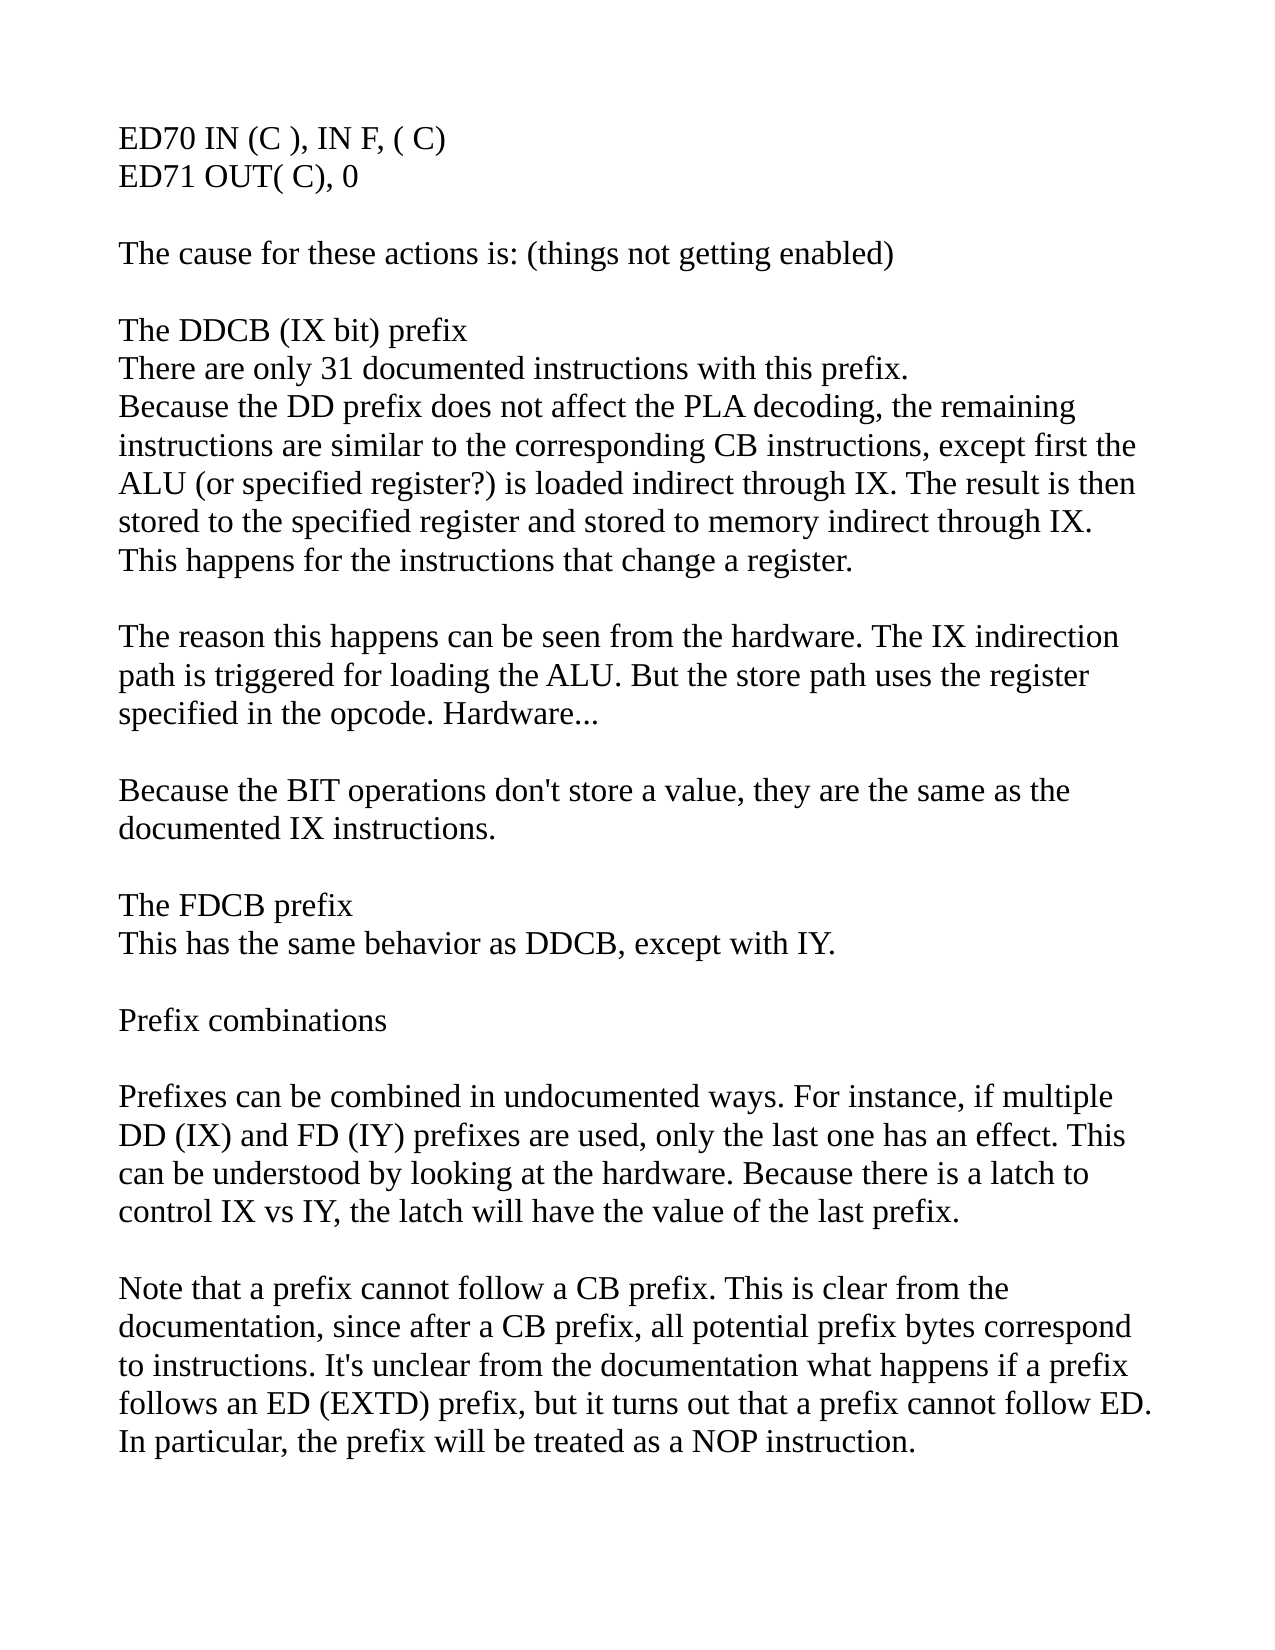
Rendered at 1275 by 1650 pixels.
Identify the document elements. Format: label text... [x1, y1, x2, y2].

text Prefixes can be combined in undocumented ways. For instance, if multiple DD (IX) and FD (IY) prefixes are used, only the last one has an effect. This can be understood by looking at the hardware. Because there is a latch to control IX vs IY, the latch will have the value of the last prefix. [118, 1076, 1157, 1230]
text Prefix combinations [118, 1000, 1157, 1038]
text There are only 31 documented instructions with this prefix. [118, 348, 1157, 386]
text ED70 IN (C ), IN F, ( C) [118, 118, 1157, 156]
text Note that a prefix cannot follow a CB prefix. This is clear from the documentation, since after a CB prefix, all potential prefix bytes correspond to instructions. It's unclear from the documentation what happens if a prefix follows an ED (EXTD) prefix, but it turns out that a prefix cannot follow ED. In particular, the prefix will be treated as a NOP instruction. [118, 1268, 1157, 1460]
text Because the BIT operations don't store a value, they are the same as the documented IX instructions. [118, 770, 1157, 846]
text The cause for these actions is: (things not getting enabled) [118, 233, 1157, 271]
text The FDCB prefix [118, 885, 1157, 923]
text ED71 OUT( C), 0 [118, 156, 1157, 195]
text Because the DD prefix does not affect the PLA decoding, the remaining instructions are similar to the corresponding CB instructions, except first the ALU (or specified register?) is loaded indirect through IX. The result is then stored to the specified register and stored to memory indirect through IX. This happens for the instructions that change a register. [118, 386, 1157, 578]
text The DDCB (IX bit) prefix [118, 310, 1157, 348]
text The reason this happens can be seen from the hardware. The IX indirection path is triggered for loading the ALU. But the store path uses the register specified in the opcode. Hardware... [118, 616, 1157, 731]
text This has the same behavior as DDCB, except with IY. [118, 923, 1157, 961]
